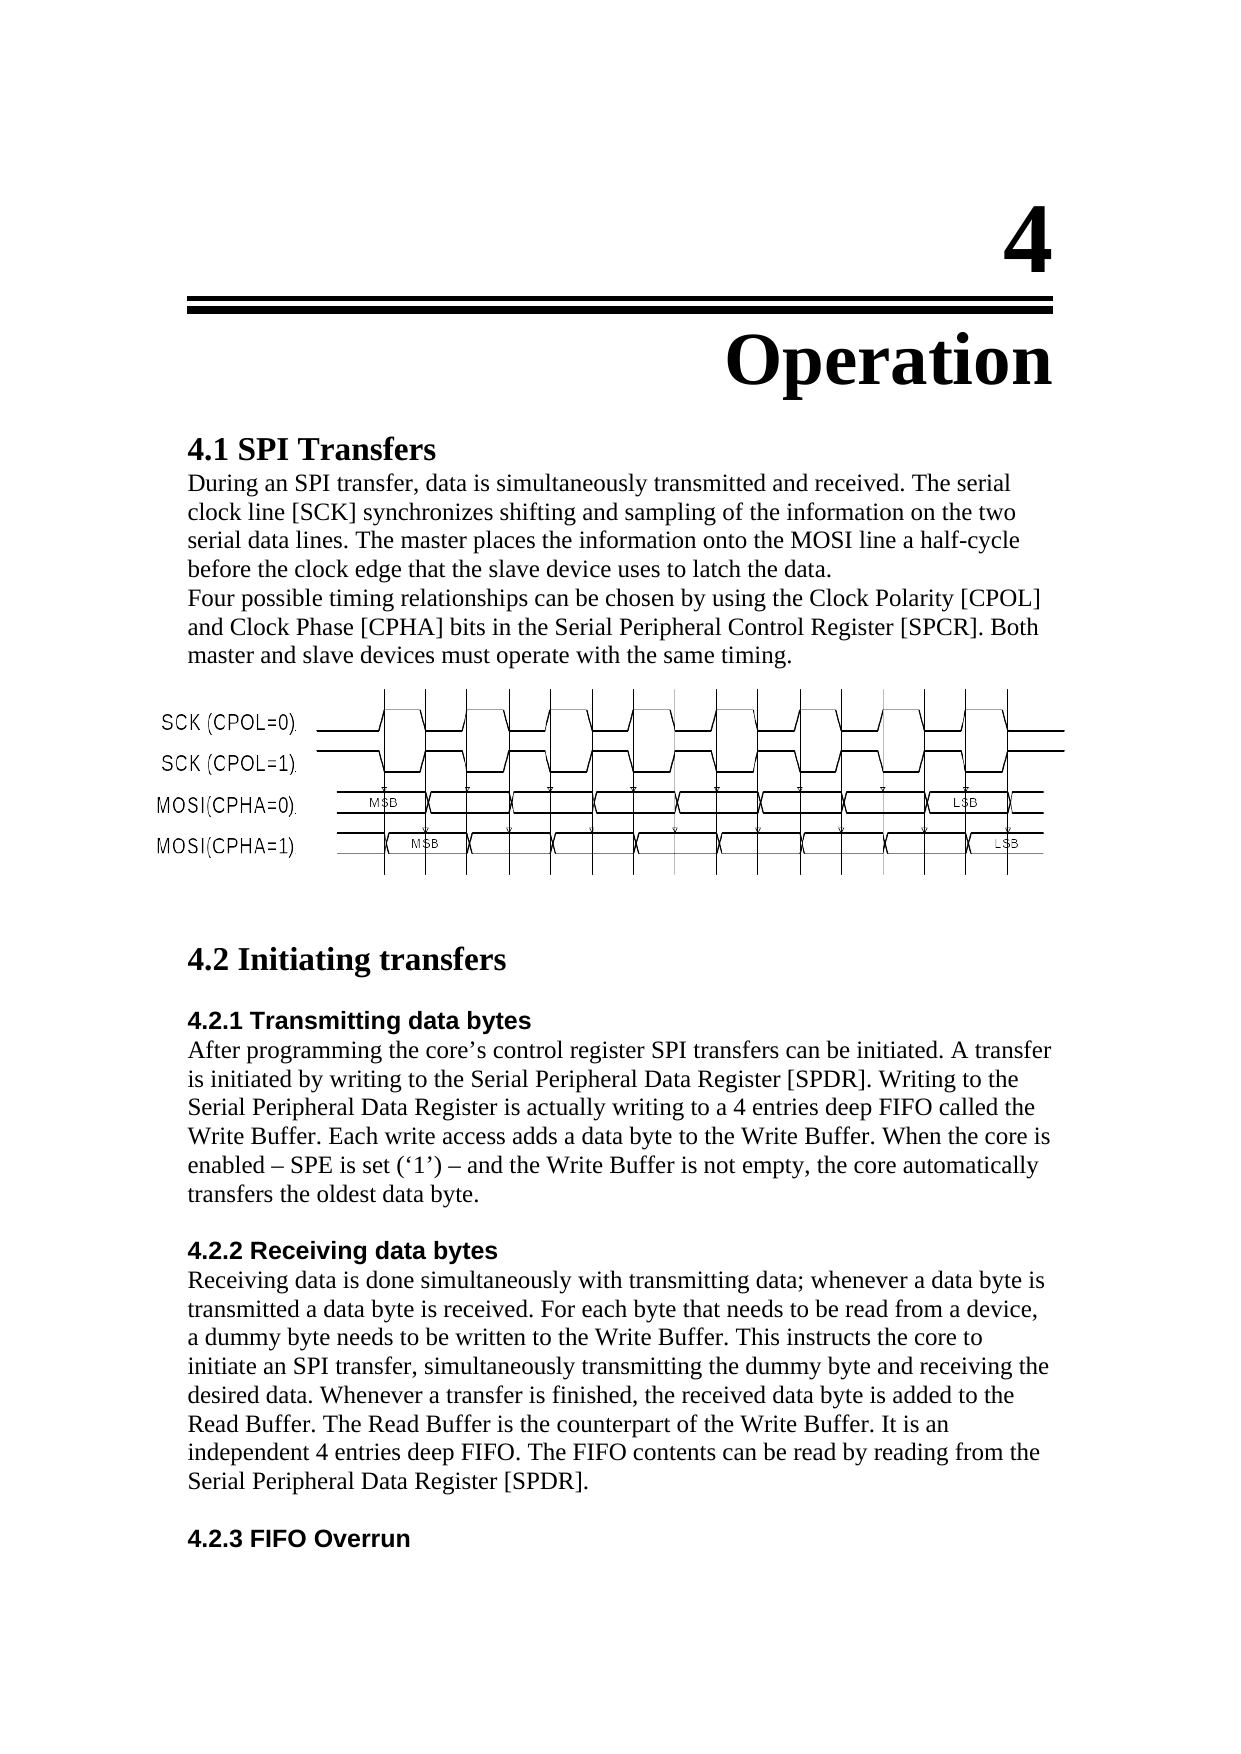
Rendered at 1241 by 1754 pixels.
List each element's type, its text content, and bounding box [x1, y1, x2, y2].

subtitle 4.2 Initiating transfers [187, 939, 1053, 977]
text Operation [187, 314, 1053, 401]
subtitle 4 [187, 179, 1053, 296]
subtitle 4.2.2 Receiving data bytes [187, 1236, 1053, 1265]
subtitle [187, 301, 1053, 306]
subtitle 4.1 SPI Transfers [187, 429, 1053, 468]
subtitle 4.2.1 Transmitting data bytes [187, 1006, 1053, 1035]
text After programming the core’s control register SPI transfers can be initiated. A transfer is initiated by writing to the Serial Peripheral Data Register [SPDR]. Writing to the Serial Peripheral Data Register is actually writing to a 4 entries deep FIFO called the Write Buffer. Each write access adds a data byte to the Write Buffer. When the core is enabled – SPE is set (‘1’) – and the Write Buffer is not empty, the core automatically transfers the oldest data byte. [187, 1035, 1053, 1207]
text Receiving data is done simultaneously with transmitting data; whenever a data byte is transmitted a data byte is received. For each byte that needs to be read from a device, a dummy byte needs to be written to the Write Buffer. This instructs the core to initiate an SPI transfer, simultaneously transmitting the dummy byte and receiving the desired data. Whenever a transfer is finished, the received data byte is added to the Read Buffer. The Read Buffer is the counterpart of the Write Buffer. It is an independent 4 entries deep FIFO. The FIFO contents can be read by reading from the Serial Peripheral Data Register [SPDR]. [187, 1265, 1053, 1495]
text Four possible timing relationships can be chosen by using the Clock Polarity [CPOL] and Clock Phase [CPHA] bits in the Serial Peripheral Control Register [SPCR]. Both master and slave devices must operate with the same timing. [187, 583, 1053, 669]
text During an SPI transfer, data is simultaneously transmitted and received. The serial clock line [SCK] synchronizes shifting and sampling of the information on the two serial data lines. The master places the information onto the MOSI line a half-cycle before the clock edge that the slave device uses to latch the data. [187, 468, 1053, 583]
subtitle 4.2.3 FIFO Overrun [187, 1524, 1053, 1552]
